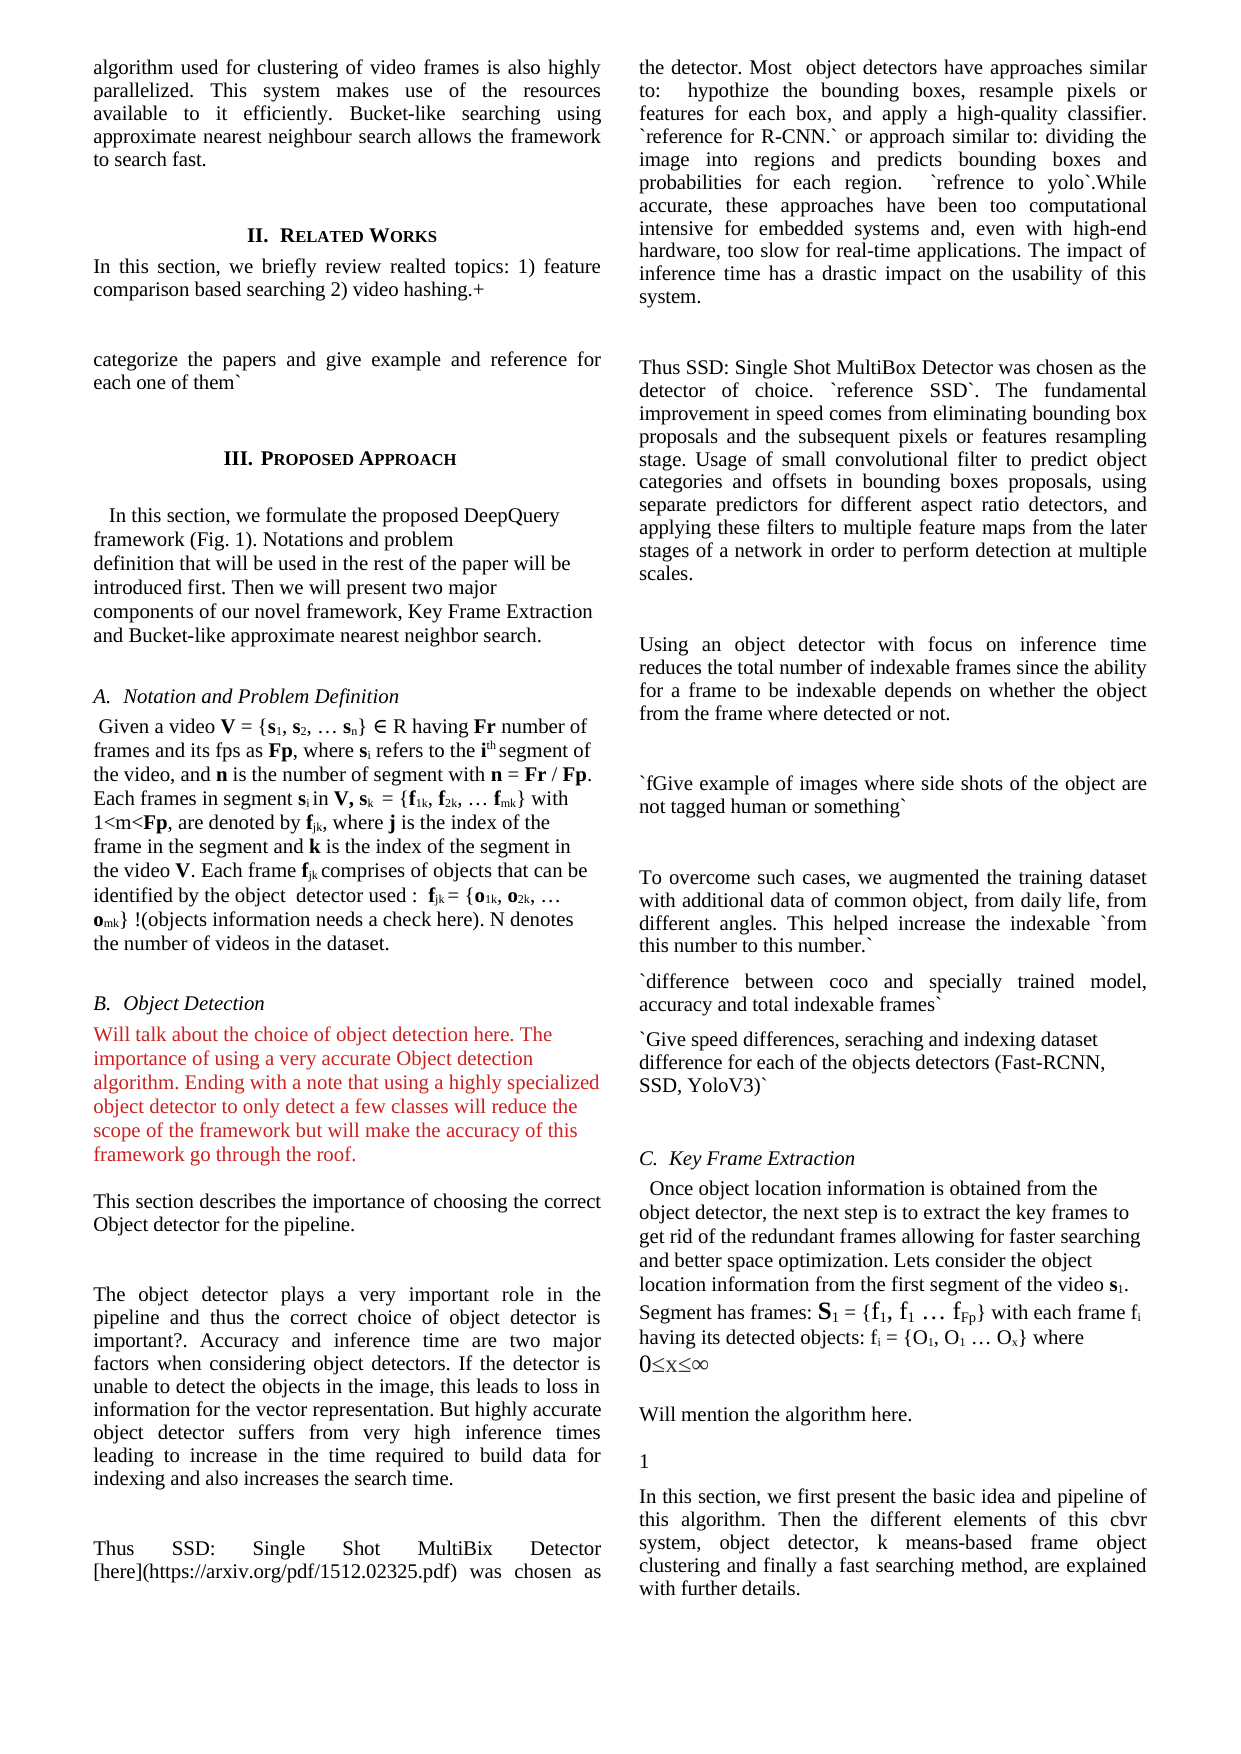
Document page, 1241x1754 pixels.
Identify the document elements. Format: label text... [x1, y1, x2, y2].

subtitle Key Frame Extraction [639, 1146, 1147, 1170]
text 1 [639, 1450, 1147, 1473]
text Once object location information is obtained from the object detector, the next step is to extract the key frames to get rid of the redundant frames allowing for faster searching and better space optimization. Lets consider the object location information from the first segment of the video s1. Segment has frames: S1 = {f1, f1 … fFp} with each frame fi having its detected objects: fi = {O1, O1 … Ox} where 0≤x≤∞ [639, 1176, 1147, 1378]
text introduced first. Then we will present two major components of our novel framework, Key Frame Extraction and Bucket-like approximate nearest neighbor search. [93, 575, 601, 647]
text `Give speed differences, seraching and indexing dataset difference for each of the objects detectors (Fast-RCNN, SSD, YoloV3)` [639, 1028, 1147, 1097]
subtitle Object Detection [93, 991, 601, 1015]
subtitle Notation and Problem Definition [93, 684, 601, 708]
text Each frames in segment si in V, sk = {f1k, f2k, … fmk} with 1<m<Fp, are denoted by fjk, where j is the index of the frame in the segment and k is the index of the segment in the video V. Each frame fjk comprises of objects that can be identified by the object detector used : fjk = {o1k, o2k, … omk} !(objects information needs a check here). N denotes the number of videos in the dataset. [93, 786, 601, 955]
text The object detector plays a very important role in the pipeline and thus the correct choice of object detector is important?. Accuracy and inference time are two major factors when considering object detectors. If the detector is unable to detect the objects in the image, this leads to loss in information for the vector representation. But highly accurate object detector suffers from very high inference times leading to increase in the time required to build data for indexing and also increases the search time. [93, 1283, 601, 1490]
text algorithm used for clustering of video frames is also highly parallelized. This system makes use of the resources available to it efficiently. Bucket-like searching using approximate nearest neighbour search allows the framework to search fast. [93, 56, 601, 171]
text definition that will be used in the rest of the paper will be [93, 551, 601, 575]
text Thus SSD: Single Shot MultiBix Detector [here](https://arxiv.org/pdf/1512.02325.pdf) was chosen as [93, 1537, 601, 1583]
text `difference between coco and specially trained model, accuracy and total indexable frames` [639, 970, 1147, 1016]
text Will mention the algorithm here. [639, 1402, 1147, 1426]
text Given a video V = {s1, s2, … sn} ∈ R having Fr number of frames and its fps as Fp, where si refers to the ith segment of the video, and n is the number of segment with n = Fr / Fp. [93, 714, 601, 786]
text the detector. Most object detectors have approaches similar to: hypothize the bounding boxes, resample pixels or features for each box, and apply a high-quality classifier. `reference for R-CNN.` or approach similar to: dividing the image into regions and predicts bounding boxes and probabilities for each region. `refrence to yolo`.While accurate, these approaches have been too computational intensive for embedded systems and, even with high-end hardware, too slow for real-time applications. The impact of inference time has a drastic impact on the usability of this system. [639, 56, 1147, 308]
text In this section, we first present the basic idea and pipeline of this algorithm. Then the different elements of this cbvr system, object detector, k means-based frame object clustering and finally a fast searching method, are explained with further details. [639, 1486, 1147, 1600]
text Thus SSD: Single Shot MultiBox Detector was chosen as the detector of choice. `reference SSD`. The fundamental improvement in speed comes from eliminating bounding box proposals and the subsequent pixels or features resampling stage. Usage of small convolutional filter to predict object categories and offsets in bounding boxes proposals, using separate predictors for different aspect ratio detectors, and applying these filters to multiple feature maps from the later stages of a network in order to perform detection at multiple scales. [639, 356, 1147, 585]
text In this section, we formulate the proposed DeepQuery framework (Fig. 1). Notations and problem [93, 503, 601, 551]
text `fGive example of images where side shots of the object are not tagged human or something` [639, 772, 1147, 818]
text categorize the papers and give example and reference for each one of them` [93, 349, 601, 394]
subtitle Related Works [93, 223, 601, 247]
subtitle Proposed Approach [93, 446, 601, 470]
text To overcome such cases, we augmented the training dataset with additional data of common object, from daily life, from different angles. This helped increase the indexable `from this number to this number.` [639, 866, 1147, 957]
text This section describes the importance of choosing the correct Object detector for the pipeline. [93, 1190, 601, 1236]
text In this section, we briefly review realted topics: 1) feature comparison based searching 2) video hashing.+ [93, 255, 601, 301]
text Using an object detector with focus on inference time reduces the total number of indexable frames since the ability for a frame to be indexable depends on whether the object from the frame where detected or not. [639, 633, 1147, 724]
text Will talk about the choice of object detection here. The importance of using a very accurate Object detection algorithm. Ending with a note that using a highly specialized object detector to only detect a few classes will reduce the scope of the framework but will make the accuracy of this framework go through the roof. [93, 1022, 601, 1166]
